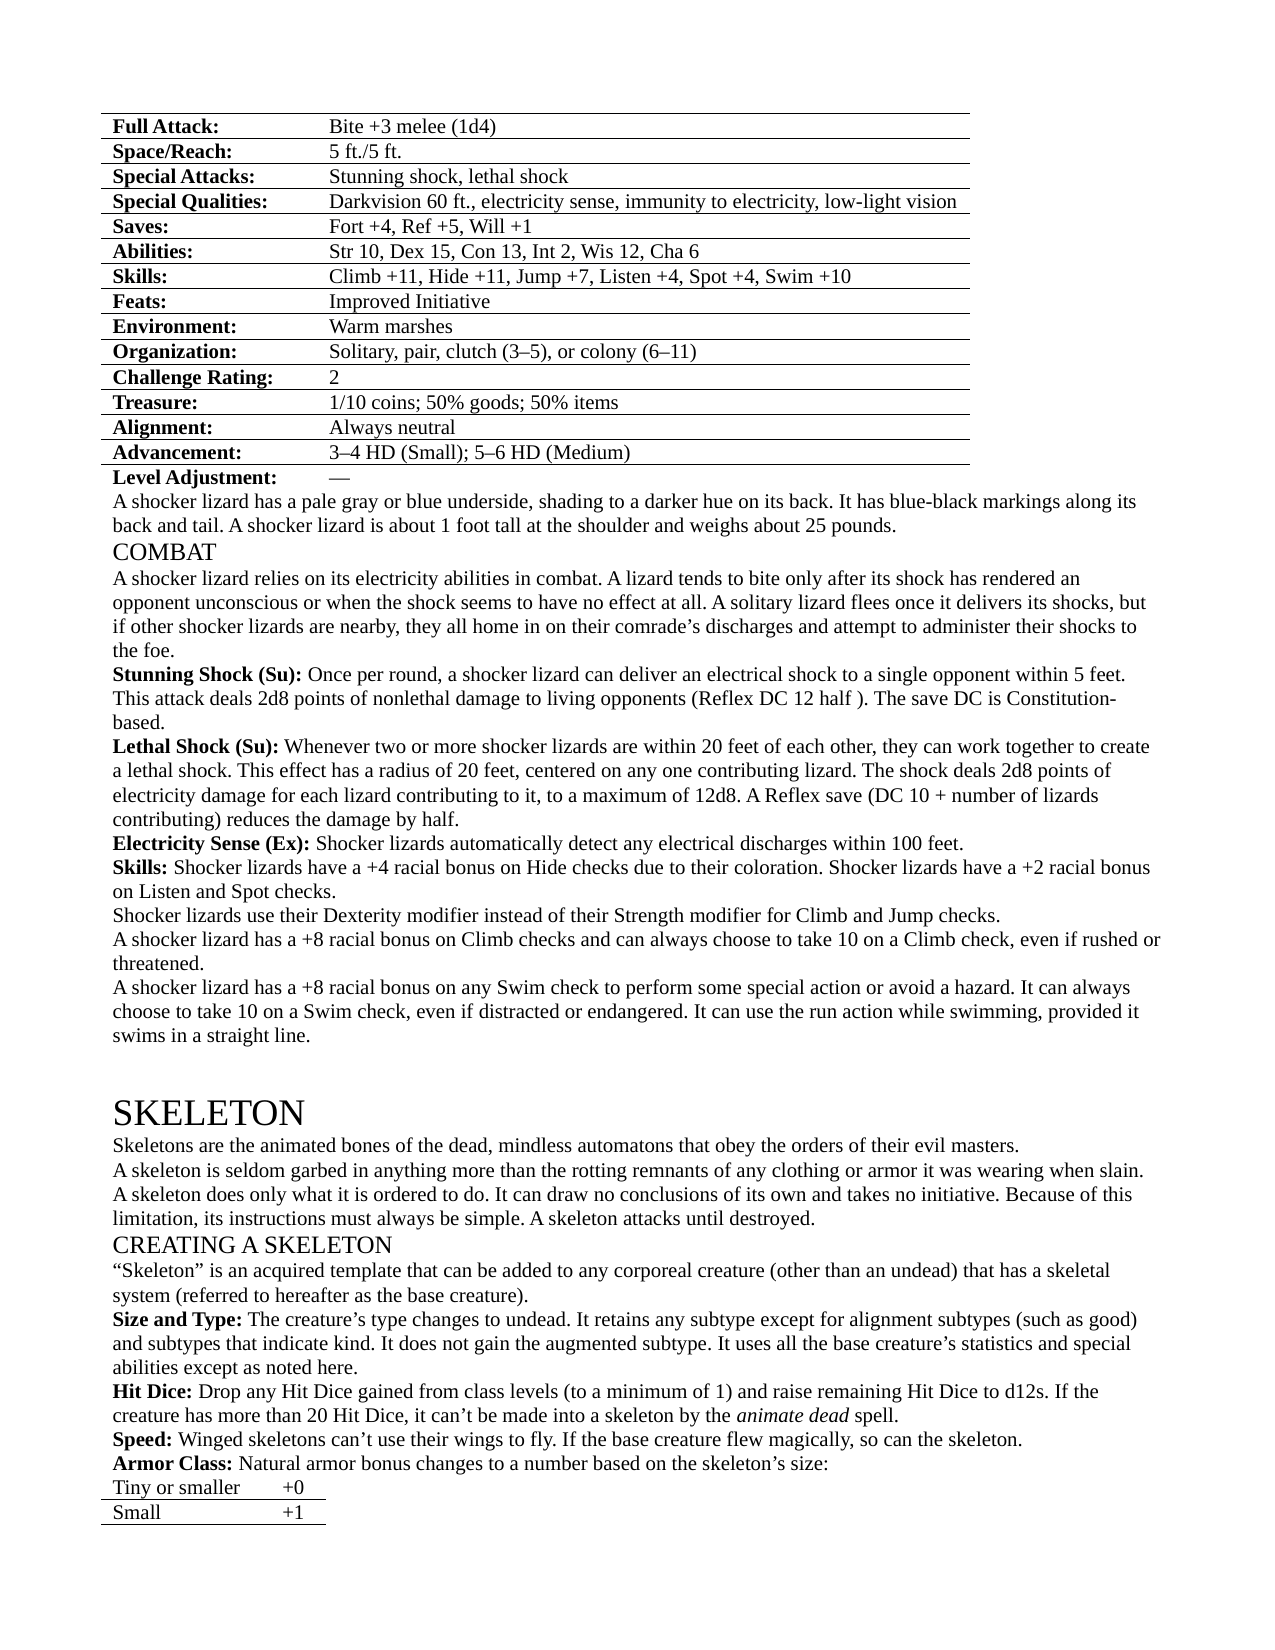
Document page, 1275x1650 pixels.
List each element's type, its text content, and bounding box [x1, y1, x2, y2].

table_cell 1/10 coins; 50% goods; 50% items [318, 390, 970, 414]
table_cell 5 ft./5 ft. [318, 139, 970, 163]
text A skeleton is seldom garbed in anything more than the rotting remnants of any clothing or armor it was wearing when slain. A skeleton does only what it is ordered to do. It can draw no conclusions of its own and takes no initiative. Because of this limitation, its instructions must always be simple. A skeleton attacks until destroyed. [112, 1157, 1162, 1230]
table_header +0 [271, 1475, 326, 1499]
text Skeletons are the animated bones of the dead, mindless automatons that obey the orders of their evil masters. [112, 1133, 1162, 1157]
text Speed: Winged skeletons can’t use their wings to fly. If the base creature flew magically, so can the skeleton. [112, 1427, 1162, 1451]
table_cell +1 [271, 1500, 326, 1524]
table_cell Fort +4, Ref +5, Will +1 [318, 214, 970, 238]
table_cell 2 [318, 365, 970, 389]
table_cell Feats: [101, 289, 318, 313]
table_cell Darkvision 60 ft., electricity sense, immunity to electricity, low-light vision [318, 189, 970, 213]
table_cell Small [101, 1500, 271, 1524]
table_cell Always neutral [318, 415, 970, 439]
table_cell Full Attack: [101, 114, 318, 138]
table_cell Abilities: [101, 239, 318, 263]
table_cell Skills: [101, 264, 318, 288]
table_cell Challenge Rating: [101, 365, 318, 389]
text Size and Type: The creature’s type changes to undead. It retains any subtype except for alignment subtypes (such as good) and subtypes that indicate kind. It does not gain the augmented subtype. It uses all the base creature’s statistics and special abilities except as noted here. [112, 1307, 1162, 1379]
text A shocker lizard has a pale gray or blue underside, shading to a darker hue on its back. It has blue-black markings along its back and tail. A shocker lizard is about 1 foot tall at the shoulder and weighs about 25 pounds. [112, 489, 1162, 537]
table_cell Warm marshes [318, 314, 970, 338]
table_cell Saves: [101, 214, 318, 238]
table_cell Improved Initiative [318, 289, 970, 313]
table_cell Organization: [101, 340, 318, 363]
table_cell Special Attacks: [101, 164, 318, 188]
text A shocker lizard relies on its electricity abilities in combat. A lizard tends to bite only after its shock has rendered an opponent unconscious or when the shock seems to have no effect at all. A solitary lizard flees once it delivers its shocks, but if other shocker lizards are nearby, they all home in on their comrade’s discharges and attempt to administer their shocks to the foe. [112, 566, 1162, 662]
table_cell Level Adjustment: [101, 465, 318, 489]
text COMBAT [112, 537, 1162, 566]
table_cell Solitary, pair, clutch (3–5), or colony (6–11) [318, 340, 970, 363]
table_cell Bite +3 melee (1d4) [318, 114, 970, 138]
table_header Tiny or smaller [101, 1475, 271, 1499]
text Lethal Shock (Su): Whenever two or more shocker lizards are within 20 feet of each other, they can work together to create a lethal shock. This effect has a radius of 20 feet, centered on any one contributing lizard. The shock deals 2d8 points of electricity damage for each lizard contributing to it, to a maximum of 12d8. A Reflex save (DC 10 + number of lizards contributing) reduces the damage by half. [112, 734, 1162, 831]
text Skills: Shocker lizards have a +4 racial bonus on Hide checks due to their coloration. Shocker lizards have a +2 racial bonus on Listen and Spot checks. [112, 855, 1162, 903]
table_cell Environment: [101, 314, 318, 338]
table_cell Advancement: [101, 440, 318, 464]
text “Skeleton” is an acquired template that can be added to any corporeal creature (other than an undead) that has a skeletal system (referred to hereafter as the base creature). [112, 1258, 1162, 1307]
text SKELETON [112, 1090, 1162, 1133]
text Electricity Sense (Ex): Shocker lizards automatically detect any electrical discharges within 100 feet. [112, 831, 1162, 855]
table_cell Alignment: [101, 415, 318, 439]
table_cell Stunning shock, lethal shock [318, 164, 970, 188]
table_cell Climb +11, Hide +11, Jump +7, Listen +4, Spot +4, Swim +10 [318, 264, 970, 288]
text Stunning Shock (Su): Once per round, a shocker lizard can deliver an electrical shock to a single opponent within 5 feet. This attack deals 2d8 points of nonlethal damage to living opponents (Reflex DC 12 half ). The save DC is Constitution-based. [112, 662, 1162, 734]
table_cell Str 10, Dex 15, Con 13, Int 2, Wis 12, Cha 6 [318, 239, 970, 263]
table_cell Space/Reach: [101, 139, 318, 163]
table_cell Treasure: [101, 390, 318, 414]
table_cell 3–4 HD (Small); 5–6 HD (Medium) [318, 440, 970, 464]
text Hit Dice: Drop any Hit Dice gained from class levels (to a minimum of 1) and raise remaining Hit Dice to d12s. If the creature has more than 20 Hit Dice, it can’t be made into a skeleton by the animate dead spell. [112, 1379, 1162, 1427]
text Armor Class: Natural armor bonus changes to a number based on the skeleton’s size: [112, 1451, 1162, 1475]
text CREATING A SKELETON [112, 1230, 1162, 1258]
text A shocker lizard has a +8 racial bonus on Climb checks and can always choose to take 10 on a Climb check, even if rushed or threatened. [112, 927, 1162, 975]
table_cell Special Qualities: [101, 189, 318, 213]
text A shocker lizard has a +8 racial bonus on any Swim check to perform some special action or avoid a hazard. It can always choose to take 10 on a Swim check, even if distracted or endangered. It can use the run action while swimming, provided it swims in a straight line. [112, 975, 1162, 1047]
text Shocker lizards use their Dexterity modifier instead of their Strength modifier for Climb and Jump checks. [112, 903, 1162, 927]
table_cell — [318, 465, 970, 489]
